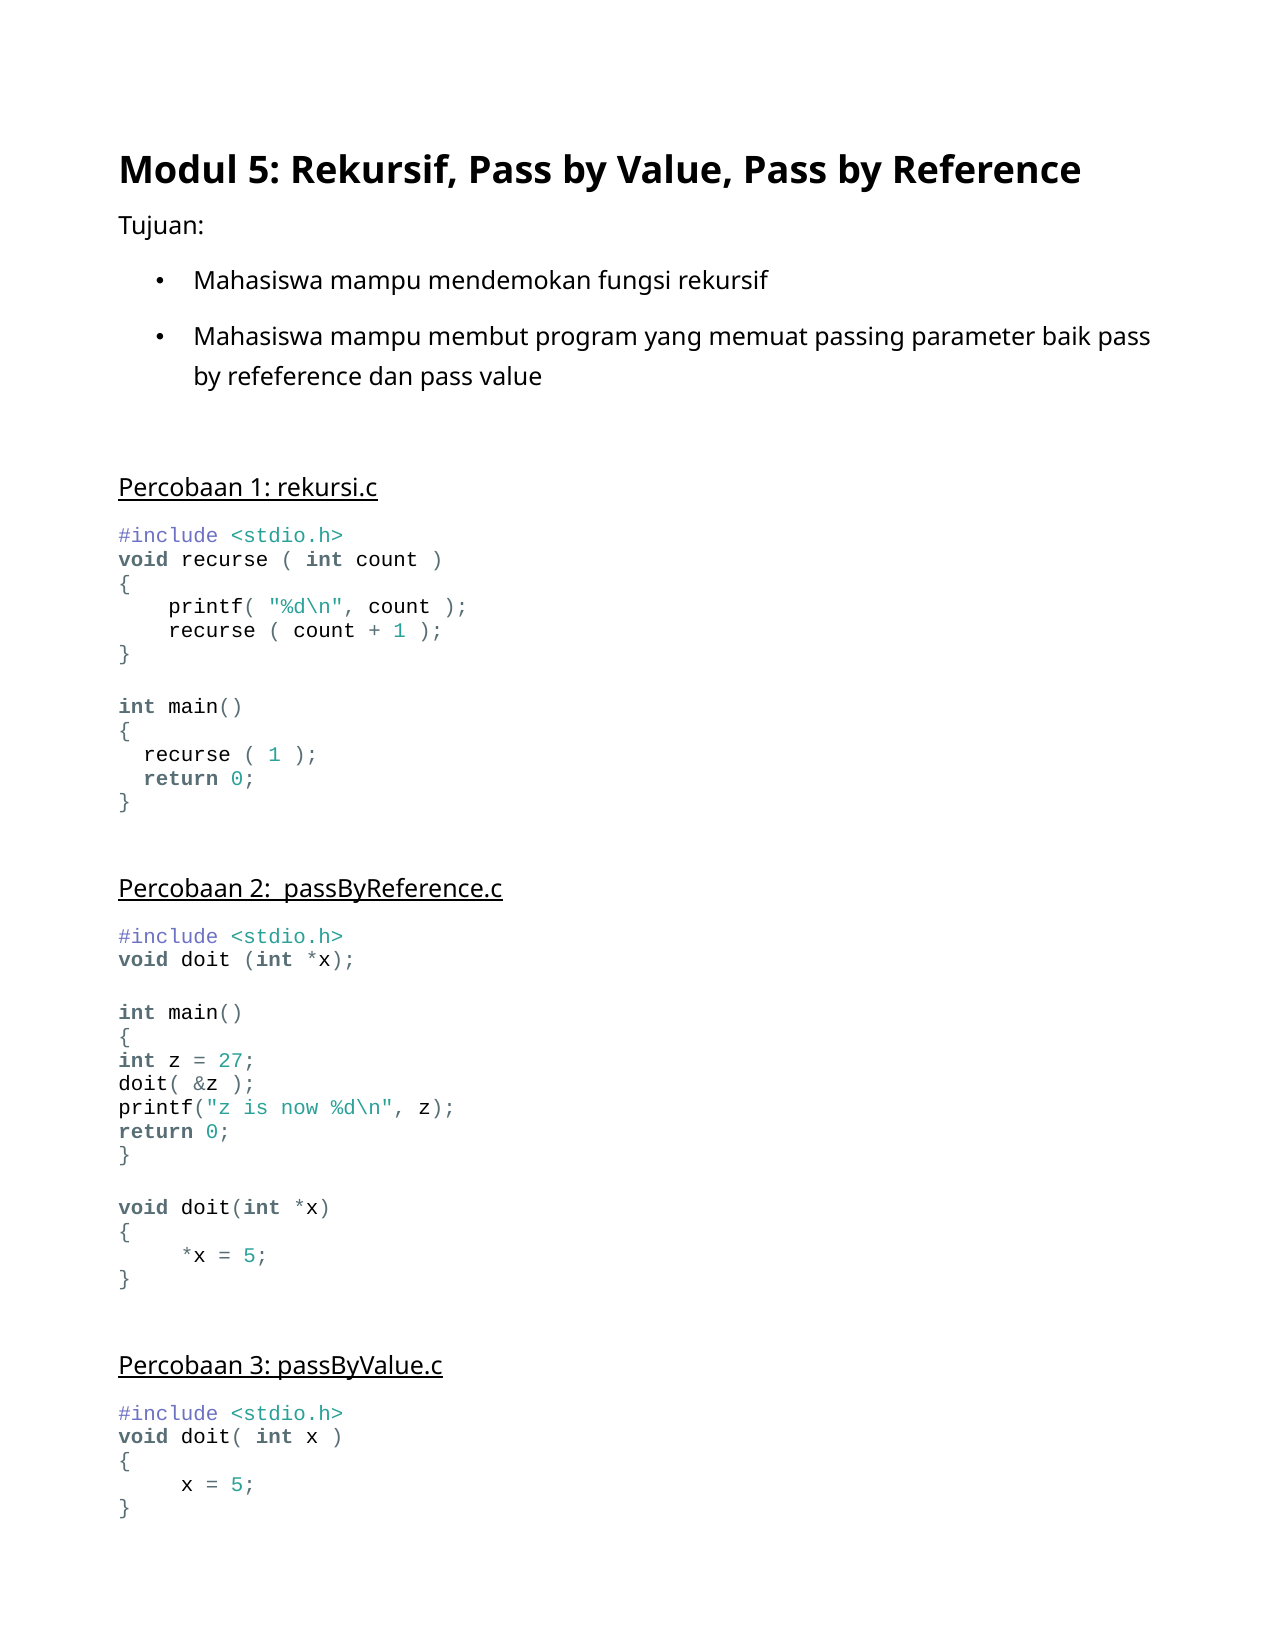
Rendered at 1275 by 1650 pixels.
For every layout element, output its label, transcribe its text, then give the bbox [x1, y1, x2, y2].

subtitle Modul 5: Rekursif, Pass by Value, Pass by Reference [118, 143, 1157, 195]
text int main() [118, 697, 1157, 720]
text recurse ( 1 ); [118, 744, 1157, 767]
text } [118, 1268, 1157, 1292]
list Mahasiswa mampu membut program yang memuat passing parameter baik pass by refeference dan pass value [156, 318, 1157, 393]
text x = 5; [118, 1474, 1157, 1497]
text Percobaan 2: passByReference.c [118, 870, 1157, 904]
text { [118, 1221, 1157, 1245]
text } [118, 1497, 1157, 1521]
text Percobaan 1: rekursi.c [118, 470, 1157, 504]
text doit( &z ); [118, 1073, 1157, 1097]
text } [118, 791, 1157, 815]
text return 0; [118, 767, 1157, 791]
text printf( "%d\n", count ); [118, 596, 1157, 620]
list Mahasiswa mampu mendemokan fungsi rekursif [156, 263, 1157, 297]
text void doit(int *x) [118, 1197, 1157, 1221]
text return 0; [118, 1121, 1157, 1144]
text int main() [118, 1002, 1157, 1026]
text } [118, 643, 1157, 667]
text { [118, 1450, 1157, 1474]
text recurse ( count + 1 ); [118, 620, 1157, 643]
text int z = 27; [118, 1050, 1157, 1073]
text { [118, 720, 1157, 744]
text *x = 5; [118, 1245, 1157, 1268]
text #include <stdio.h> [118, 1403, 1157, 1426]
text Tujuan: [118, 207, 1157, 241]
text void doit (int *x); [118, 949, 1157, 973]
text Percobaan 3: passByValue.c [118, 1347, 1157, 1381]
text { [118, 1026, 1157, 1050]
text void doit( int x ) [118, 1426, 1157, 1450]
text #include <stdio.h> [118, 926, 1157, 949]
text printf("z is now %d\n", z); [118, 1097, 1157, 1121]
text { [118, 572, 1157, 596]
text void recurse ( int count ) [118, 549, 1157, 572]
text #include <stdio.h> [118, 525, 1157, 549]
text } [118, 1144, 1157, 1168]
